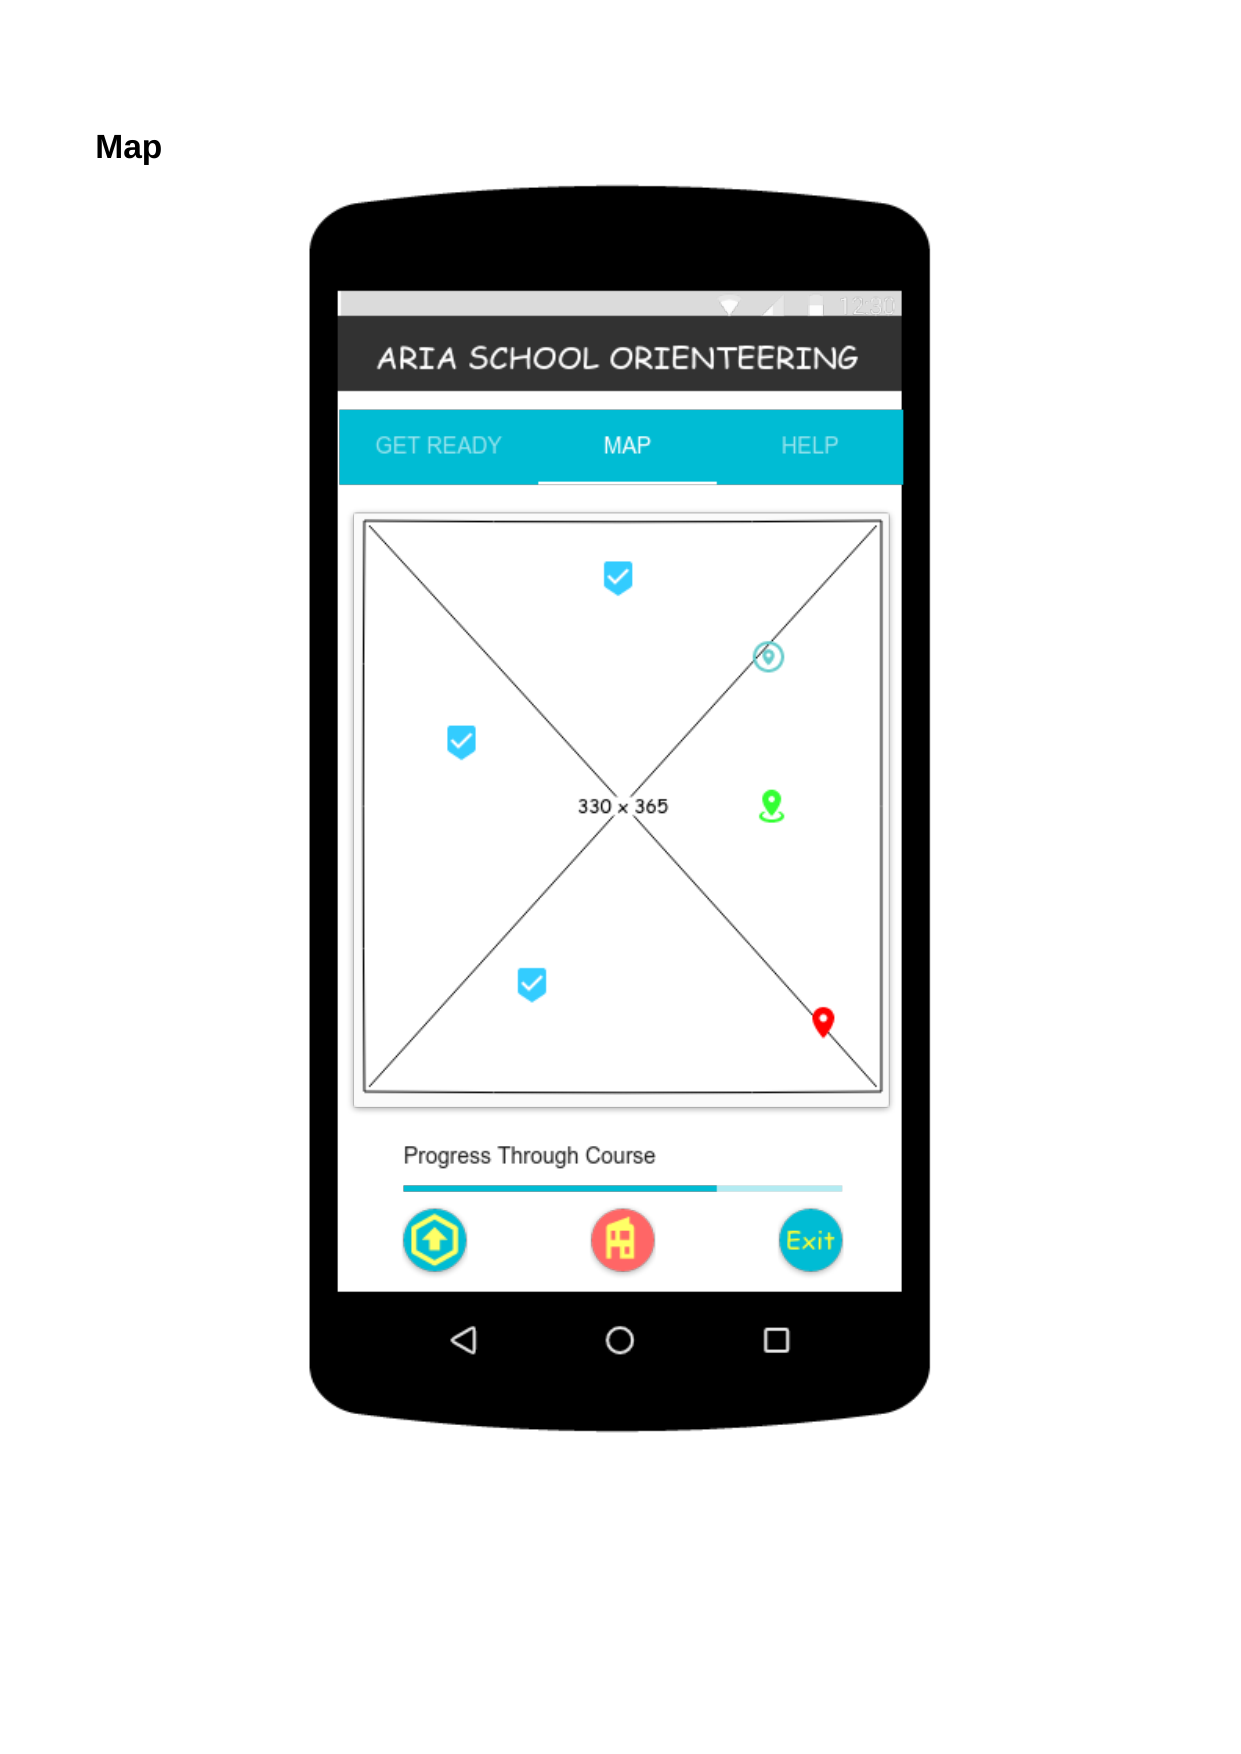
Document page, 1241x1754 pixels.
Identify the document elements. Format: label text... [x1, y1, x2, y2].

picture [302, 178, 938, 1450]
subtitle Map [95, 127, 1145, 166]
